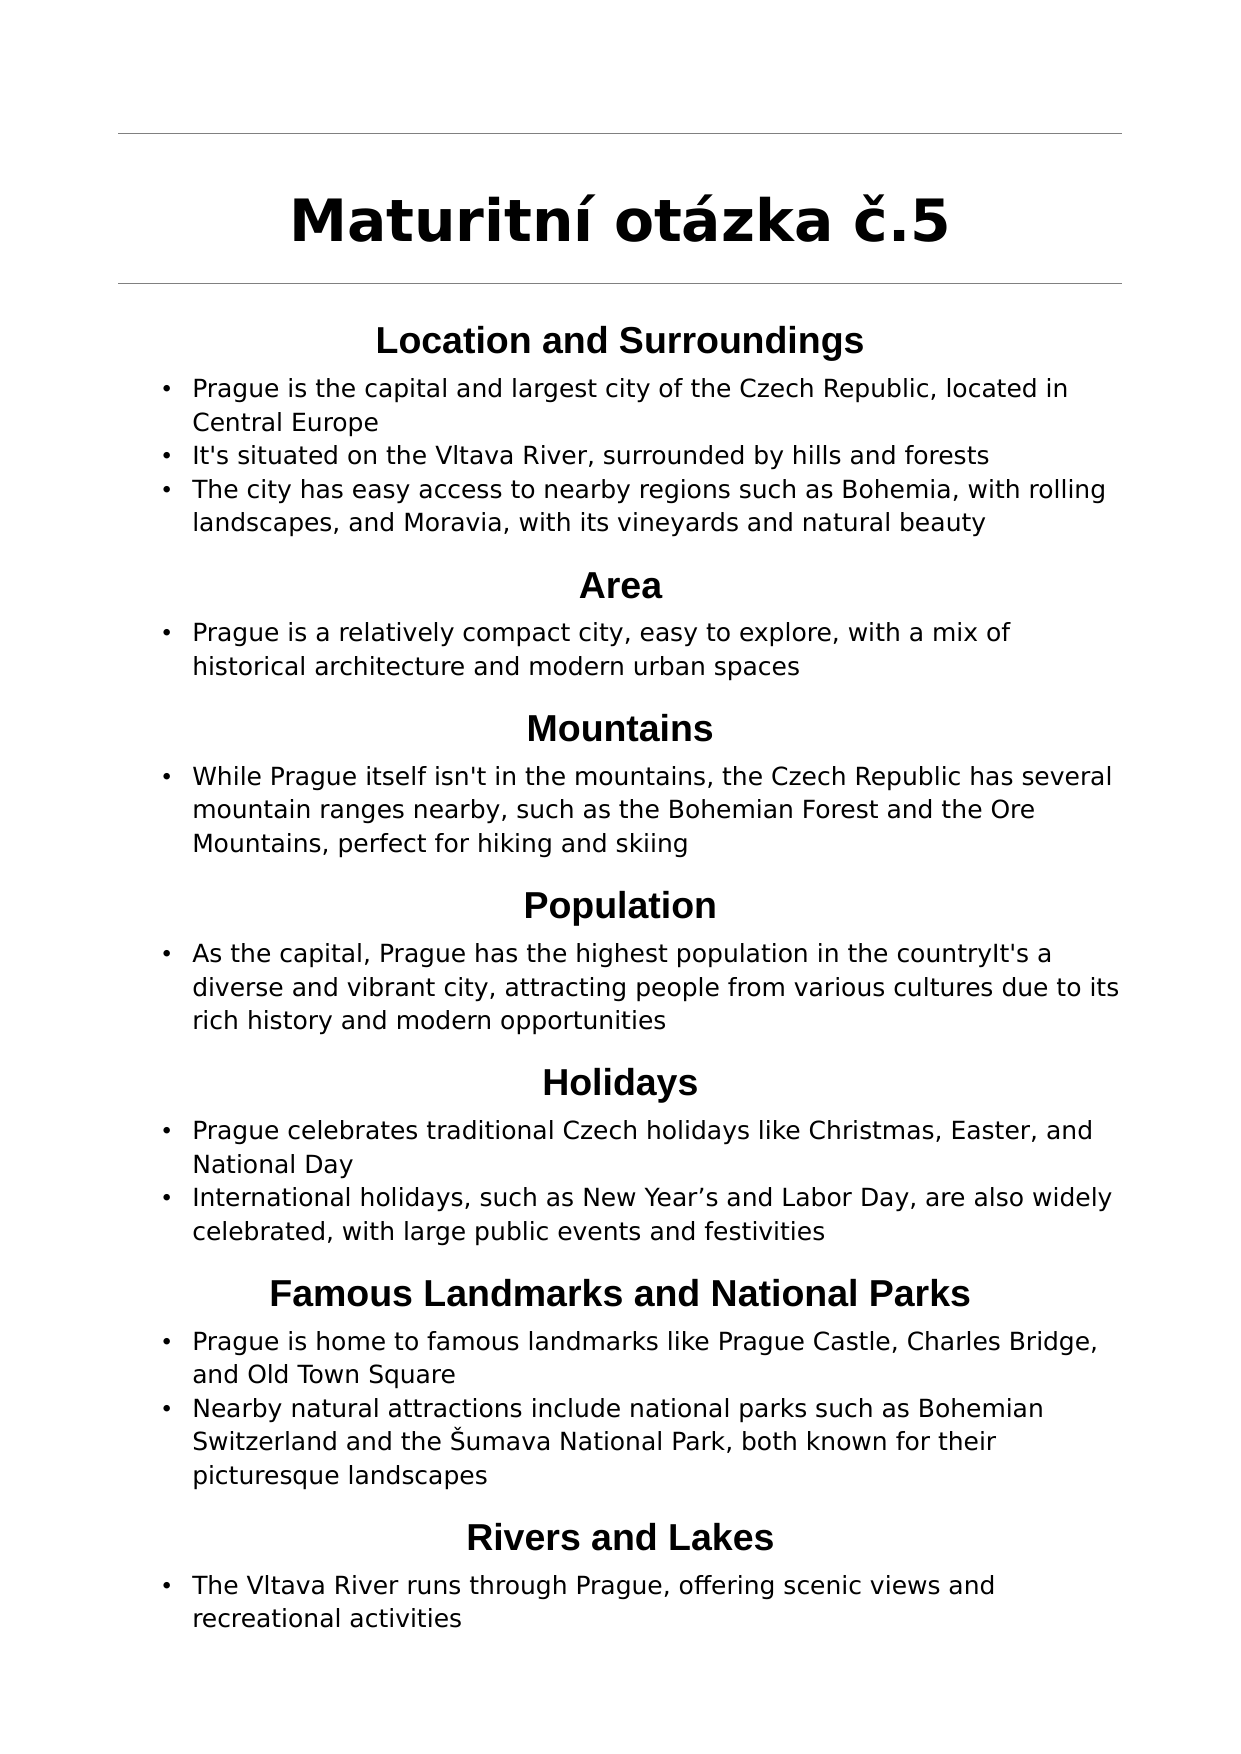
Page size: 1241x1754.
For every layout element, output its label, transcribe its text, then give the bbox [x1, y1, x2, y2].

subtitle Population [118, 883, 1122, 927]
list While Prague itself isn't in the mountains, the Czech Republic has several mountain ranges nearby, such as the Bohemian Forest and the Ore Mountains, perfect for hiking and skiing [162, 762, 1122, 858]
list Prague celebrates traditional Czech holidays like Christmas, Easter, and National Day [162, 1116, 1122, 1179]
subtitle Famous Landmarks and National Parks [118, 1271, 1122, 1314]
list It's situated on the Vltava River, surrounded by hills and forests [162, 441, 1122, 471]
subtitle Holidays [118, 1061, 1122, 1104]
title Maturitní otázka č.5 [118, 188, 1122, 256]
list Nearby natural attractions include national parks such as Bohemian Switzerland and the Šumava National Park, both known for their picturesque landscapes [162, 1394, 1122, 1490]
list Prague is the capital and largest city of the Czech Republic, located in Central Europe [162, 374, 1122, 437]
list As the capital, Prague has the highest population in the countryIt's a diverse and vibrant city, attracting people from various cultures due to its rich history and modern opportunities [162, 939, 1122, 1035]
subtitle Mountains [118, 706, 1122, 749]
list The city has easy access to nearby regions such as Bohemia, with rolling landscapes, and Moravia, with its vineyards and natural beauty [162, 475, 1122, 538]
subtitle Area [118, 563, 1122, 606]
subtitle Rivers and Lakes [118, 1515, 1122, 1558]
list Prague is a relatively compact city, easy to explore, with a mix of historical architecture and modern urban spaces [162, 618, 1122, 681]
list Prague is home to famous landmarks like Prague Castle, Charles Bridge, and Old Town Square [162, 1327, 1122, 1389]
subtitle Location and Surroundings [118, 319, 1122, 362]
list The Vltava River runs through Prague, offering scenic views and recreational activities [162, 1571, 1122, 1634]
list International holidays, such as New Year’s and Labor Day, are also widely celebrated, with large public events and festivities [162, 1183, 1122, 1246]
